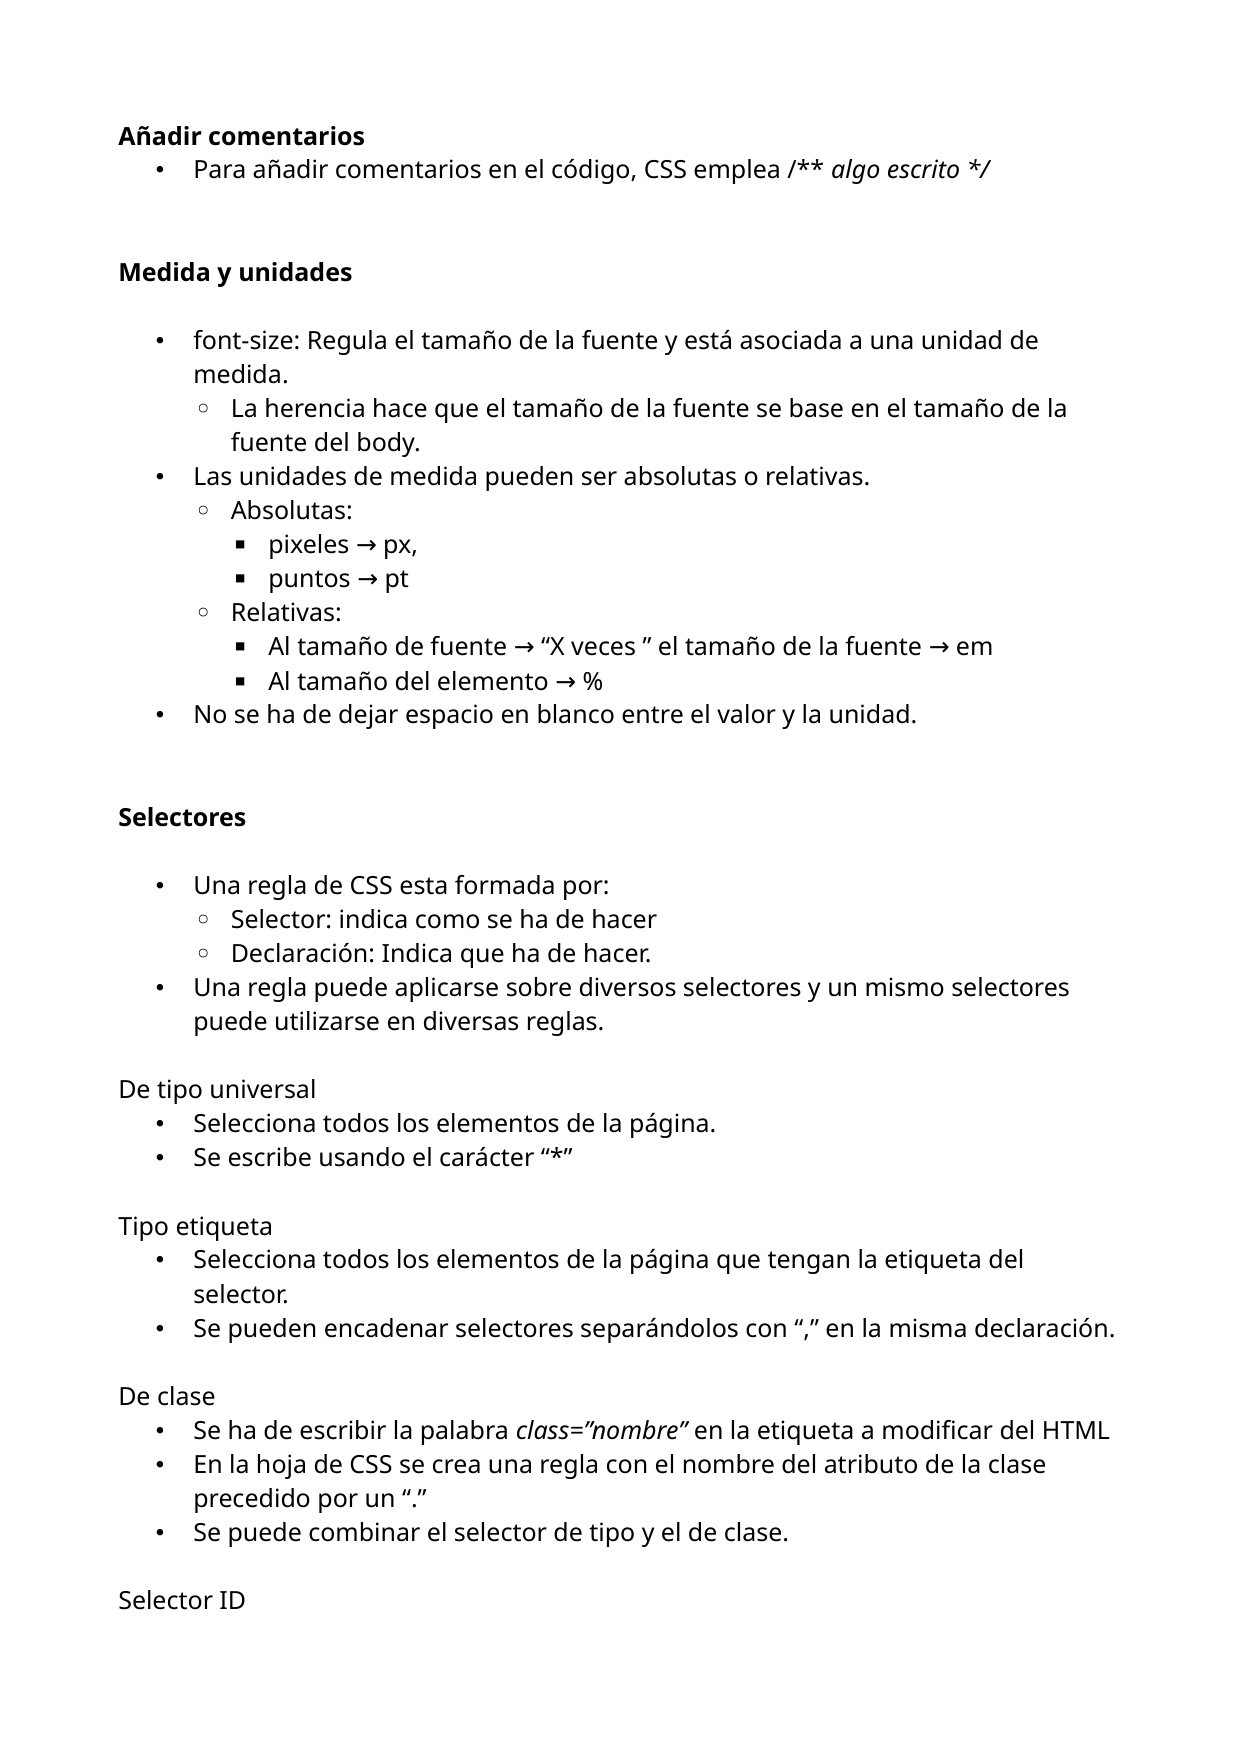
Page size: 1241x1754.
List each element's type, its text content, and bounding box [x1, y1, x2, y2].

text Selector ID [118, 1583, 1122, 1617]
list pixeles → px, [231, 527, 1122, 561]
list No se ha de dejar espacio en blanco entre el valor y la unidad. [156, 697, 1122, 731]
list Se escribe usando el carácter “*” [156, 1140, 1122, 1174]
list La herencia hace que el tamaño de la fuente se base en el tamaño de la fuente del body. [193, 391, 1122, 459]
list Se ha de escribir la palabra class=”nombre” en la etiqueta a modificar del HTML [156, 1412, 1122, 1447]
list puntos → pt [231, 561, 1122, 595]
list Se puede combinar el selector de tipo y el de clase. [156, 1515, 1122, 1549]
list En la hoja de CSS se crea una regla con el nombre del atributo de la clase precedido por un “.” [156, 1447, 1122, 1515]
list Las unidades de medida pueden ser absolutas o relativas. [156, 459, 1122, 493]
list Al tamaño del elemento → % [231, 663, 1122, 697]
list Una regla puede aplicarse sobre diversos selectores y un mismo selectores puede utilizarse en diversas reglas. [156, 970, 1122, 1038]
list Absolutas: [193, 493, 1122, 527]
text Medida y unidades [118, 254, 1122, 288]
text Selectores [118, 799, 1122, 833]
list Selecciona todos los elementos de la página que tengan la etiqueta del selector. [156, 1242, 1122, 1310]
list Selector: indica como se ha de hacer [193, 902, 1122, 936]
list Se pueden encadenar selectores separándolos con “,” en la misma declaración. [156, 1310, 1122, 1344]
list Declaración: Indica que ha de hacer. [193, 936, 1122, 970]
text Tipo etiqueta [118, 1208, 1122, 1242]
text De clase [118, 1378, 1122, 1412]
text De tipo universal [118, 1072, 1122, 1106]
list Selecciona todos los elementos de la página. [156, 1106, 1122, 1140]
list Una regla de CSS esta formada por: [156, 867, 1122, 902]
list Para añadir comentarios en el código, CSS emplea /** algo escrito */ [156, 152, 1122, 186]
list Relativas: [193, 595, 1122, 629]
text Añadir comentarios [118, 118, 1122, 152]
list Al tamaño de fuente → “X veces ” el tamaño de la fuente → em [231, 629, 1122, 663]
list font-size: Regula el tamaño de la fuente y está asociada a una unidad de medida. [156, 322, 1122, 391]
